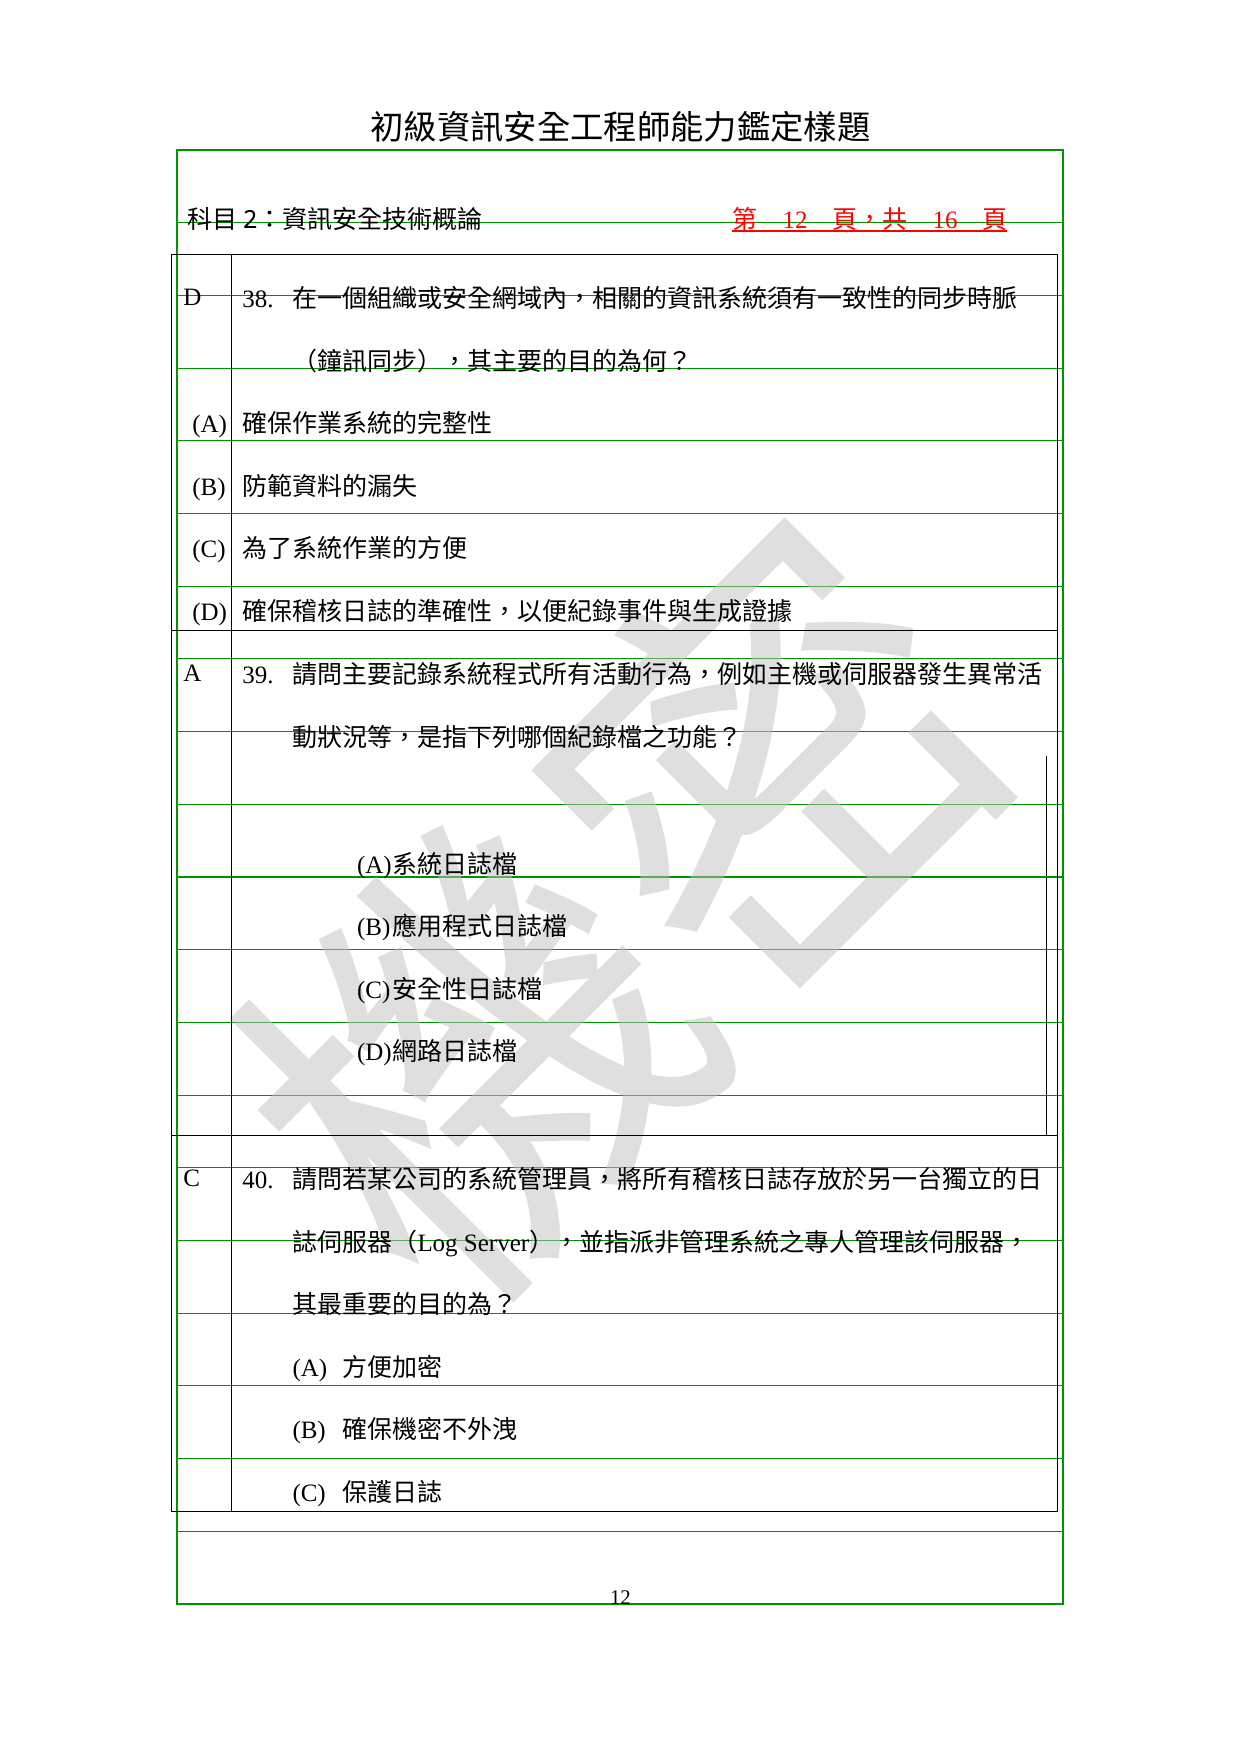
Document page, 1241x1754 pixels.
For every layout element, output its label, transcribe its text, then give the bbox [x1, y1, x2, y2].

table_cell 請問主要記錄系統程式所有活動行為，例如主機或伺服器發生異常活動狀況等，是指下列哪個紀錄檔之功能？ 系統日誌檔 應用程式日誌檔 安全性日誌檔 網路日誌檔 [232, 659, 641, 731]
table_cell 請問主要記錄系統程式所有活動行為，例如主機或伺服器發生異常活動狀況等，是指下列哪個紀錄檔之功能？ 系統日誌檔 應用程式日誌檔 安全性日誌檔 網路日誌檔 [914, 805, 1046, 876]
table_cell A [178, 659, 231, 731]
table_cell [178, 732, 231, 804]
table_cell 請問若某公司的系統管理員，將所有稽核日誌存放於另一台獨立的日誌伺服器（Log Server），並指派非管理系統之專人管理該伺服器，其最重要的目的為？ 方便加密 確保機密不外洩 保護日誌 降低資安事件發生時的處理時間 [232, 1168, 382, 1240]
table_cell 請問主要記錄系統程式所有活動行為，例如主機或伺服器發生異常活動狀況等，是指下列哪個紀錄檔之功能？ 系統日誌檔 應用程式日誌檔 安全性日誌檔 網路日誌檔 [232, 878, 413, 949]
table_cell 請問主要記錄系統程式所有活動行為，例如主機或伺服器發生異常活動狀況等，是指下列哪個紀錄檔之功能？ 系統日誌檔 應用程式日誌檔 安全性日誌檔 網路日誌檔 [232, 1023, 288, 1095]
table_cell [178, 1386, 231, 1458]
table_cell 請問主要記錄系統程式所有活動行為，例如主機或伺服器發生異常活動狀況等，是指下列哪個紀錄檔之功能？ 系統日誌檔 應用程式日誌檔 安全性日誌檔 網路日誌檔 [351, 950, 391, 1012]
table_cell 請問若某公司的系統管理員，將所有稽核日誌存放於另一台獨立的日誌伺服器（Log Server），並指派非管理系統之專人管理該伺服器，其最重要的目的為？ 方便加密 確保機密不外洩 保護日誌 降低資安事件發生時的處理時間 [232, 1136, 348, 1167]
table_cell 請問主要記錄系統程式所有活動行為，例如主機或伺服器發生異常活動狀況等，是指下列哪個紀錄檔之功能？ 系統日誌檔 應用程式日誌檔 安全性日誌檔 網路日誌檔 [716, 1023, 1046, 1095]
table_cell [178, 950, 231, 1022]
table_cell 在一個組織或安全網域內，相關的資訊系統須有一致性的同步時脈（鐘訊同步），其主要的目的為何？ 確保作業系統的完整性 防範資料的漏失 為了系統作業的方便 確保稽核日誌的準確性，以便紀錄事件與生成證據 [715, 587, 1057, 630]
table_cell 請問主要記錄系統程式所有活動行為，例如主機或伺服器發生異常活動狀況等，是指下列哪個紀錄檔之功能？ 系統日誌檔 應用程式日誌檔 安全性日誌檔 網路日誌檔 [513, 878, 865, 949]
table_cell 在一個組織或安全網域內，相關的資訊系統須有一致性的同步時脈（鐘訊同步），其主要的目的為何？ 確保作業系統的完整性 防範資料的漏失 為了系統作業的方便 確保稽核日誌的準確性，以便紀錄事件與生成證據 [232, 369, 1057, 440]
table_cell 請問主要記錄系統程式所有活動行為，例如主機或伺服器發生異常活動狀況等，是指下列哪個紀錄檔之功能？ 系統日誌檔 應用程式日誌檔 安全性日誌檔 網路日誌檔 [686, 732, 742, 789]
table_cell 請問主要記錄系統程式所有活動行為，例如主機或伺服器發生異常活動狀況等，是指下列哪個紀錄檔之功能？ 系統日誌檔 應用程式日誌檔 安全性日誌檔 網路日誌檔 [379, 878, 503, 949]
table_cell 請問主要記錄系統程式所有活動行為，例如主機或伺服器發生異常活動狀況等，是指下列哪個紀錄檔之功能？ 系統日誌檔 應用程式日誌檔 安全性日誌檔 網路日誌檔 [576, 732, 698, 804]
table_cell [178, 878, 231, 949]
table_cell 請問主要記錄系統程式所有活動行為，例如主機或伺服器發生異常活動狀況等，是指下列哪個紀錄檔之功能？ 系統日誌檔 應用程式日誌檔 安全性日誌檔 網路日誌檔 [504, 965, 587, 1020]
table_cell 請問主要記錄系統程式所有活動行為，例如主機或伺服器發生異常活動狀況等，是指下列哪個紀錄檔之功能？ 系統日誌檔 應用程式日誌檔 安全性日誌檔 網路日誌檔 [232, 805, 640, 876]
table_cell 請問若某公司的系統管理員，將所有稽核日誌存放於另一台獨立的日誌伺服器（Log Server），並指派非管理系統之專人管理該伺服器，其最重要的目的為？ 方便加密 確保機密不外洩 保護日誌 降低資安事件發生時的處理時間 [532, 1136, 615, 1167]
table_cell 在一個組織或安全網域內，相關的資訊系統須有一致性的同步時脈（鐘訊同步），其主要的目的為何？ 確保作業系統的完整性 防範資料的漏失 為了系統作業的方便 確保稽核日誌的準確性，以便紀錄事件與生成證據 [232, 255, 1057, 295]
table_cell 請問主要記錄系統程式所有活動行為，例如主機或伺服器發生異常活動狀況等，是指下列哪個紀錄檔之功能？ 系統日誌檔 應用程式日誌檔 安全性日誌檔 網路日誌檔 [954, 732, 1057, 804]
table_cell 請問若某公司的系統管理員，將所有稽核日誌存放於另一台獨立的日誌伺服器（Log Server），並指派非管理系統之專人管理該伺服器，其最重要的目的為？ 方便加密 確保機密不外洩 保護日誌 降低資安事件發生時的處理時間 [384, 1182, 449, 1240]
table_cell 在一個組織或安全網域內，相關的資訊系統須有一致性的同步時脈（鐘訊同步），其主要的目的為何？ 確保作業系統的完整性 防範資料的漏失 為了系統作業的方便 確保稽核日誌的準確性，以便紀錄事件與生成證據 [232, 587, 713, 630]
table_cell 請問主要記錄系統程式所有活動行為，例如主機或伺服器發生異常活動狀況等，是指下列哪個紀錄檔之功能？ 系統日誌檔 應用程式日誌檔 安全性日誌檔 網路日誌檔 [756, 732, 821, 796]
table_cell 請問主要記錄系統程式所有活動行為，例如主機或伺服器發生異常活動狀況等，是指下列哪個紀錄檔之功能？ 系統日誌檔 應用程式日誌檔 安全性日誌檔 網路日誌檔 [657, 805, 715, 876]
table_cell 在一個組織或安全網域內，相關的資訊系統須有一致性的同步時脈（鐘訊同步），其主要的目的為何？ 確保作業系統的完整性 防範資料的漏失 為了系統作業的方便 確保稽核日誌的準確性，以便紀錄事件與生成證據 [232, 514, 1057, 586]
table_cell D [178, 255, 231, 295]
table_cell D [178, 587, 231, 630]
table_cell 請問若某公司的系統管理員，將所有稽核日誌存放於另一台獨立的日誌伺服器（Log Server），並指派非管理系統之專人管理該伺服器，其最重要的目的為？ 方便加密 確保機密不外洩 保護日誌 降低資安事件發生時的處理時間 [387, 1136, 513, 1167]
table_cell [178, 1459, 231, 1511]
table_cell 請問主要記錄系統程式所有活動行為，例如主機或伺服器發生異常活動狀況等，是指下列哪個紀錄檔之功能？ 系統日誌檔 應用程式日誌檔 安全性日誌檔 網路日誌檔 [274, 1023, 409, 1095]
table_cell 請問若某公司的系統管理員，將所有稽核日誌存放於另一台獨立的日誌伺服器（Log Server），並指派非管理系統之專人管理該伺服器，其最重要的目的為？ 方便加密 確保機密不外洩 保護日誌 降低資安事件發生時的處理時間 [232, 1241, 1057, 1313]
table_cell [178, 805, 231, 876]
table_cell [178, 1241, 231, 1313]
table_cell D [188, 290, 197, 295]
table_cell 請問主要記錄系統程式所有活動行為，例如主機或伺服器發生異常活動狀況等，是指下列哪個紀錄檔之功能？ 系統日誌檔 應用程式日誌檔 安全性日誌檔 網路日誌檔 [501, 1096, 622, 1135]
table_cell 在一個組織或安全網域內，相關的資訊系統須有一致性的同步時脈（鐘訊同步），其主要的目的為何？ 確保作業系統的完整性 防範資料的漏失 為了系統作業的方便 確保稽核日誌的準確性，以便紀錄事件與生成證據 [232, 296, 1057, 368]
table_cell 請問主要記錄系統程式所有活動行為，例如主機或伺服器發生異常活動狀況等，是指下列哪個紀錄檔之功能？ 系統日誌檔 應用程式日誌檔 安全性日誌檔 網路日誌檔 [842, 805, 938, 853]
table_cell 請問主要記錄系統程式所有活動行為，例如主機或伺服器發生異常活動狀況等，是指下列哪個紀錄檔之功能？ 系統日誌檔 應用程式日誌檔 安全性日誌檔 網路日誌檔 [614, 659, 751, 731]
table_cell D [178, 514, 231, 586]
table_cell [178, 1023, 231, 1095]
table_cell 請問主要記錄系統程式所有活動行為，例如主機或伺服器發生異常活動狀況等，是指下列哪個紀錄檔之功能？ 系統日誌檔 應用程式日誌檔 安全性日誌檔 網路日誌檔 [458, 950, 508, 987]
table_cell D [172, 255, 176, 630]
table_cell 請問主要記錄系統程式所有活動行為，例如主機或伺服器發生異常活動狀況等，是指下列哪個紀錄檔之功能？ 系統日誌檔 應用程式日誌檔 安全性日誌檔 網路日誌檔 [773, 659, 1057, 731]
table_cell 請問若某公司的系統管理員，將所有稽核日誌存放於另一台獨立的日誌伺服器（Log Server），並指派非管理系統之專人管理該伺服器，其最重要的目的為？ 方便加密 確保機密不外洩 保護日誌 降低資安事件發生時的處理時間 [232, 1459, 1057, 1511]
table_cell 請問主要記錄系統程式所有活動行為，例如主機或伺服器發生異常活動狀況等，是指下列哪個紀錄檔之功能？ 系統日誌檔 應用程式日誌檔 安全性日誌檔 網路日誌檔 [403, 950, 501, 1022]
table_cell 請問主要記錄系統程式所有活動行為，例如主機或伺服器發生異常活動狀況等，是指下列哪個紀錄檔之功能？ 系統日誌檔 應用程式日誌檔 安全性日誌檔 網路日誌檔 [512, 1057, 619, 1095]
table_cell 請問主要記錄系統程式所有活動行為，例如主機或伺服器發生異常活動狀況等，是指下列哪個紀錄檔之功能？ 系統日誌檔 應用程式日誌檔 安全性日誌檔 網路日誌檔 [232, 732, 564, 804]
table_cell 請問主要記錄系統程式所有活動行為，例如主機或伺服器發生異常活動狀況等，是指下列哪個紀錄檔之功能？ 系統日誌檔 應用程式日誌檔 安全性日誌檔 網路日誌檔 [232, 631, 646, 658]
table_cell 請問若某公司的系統管理員，將所有稽核日誌存放於另一台獨立的日誌伺服器（Log Server），並指派非管理系統之專人管理該伺服器，其最重要的目的為？ 方便加密 確保機密不外洩 保護日誌 降低資安事件發生時的處理時間 [232, 1386, 1057, 1458]
table_cell 請問若某公司的系統管理員，將所有稽核日誌存放於另一台獨立的日誌伺服器（Log Server），並指派非管理系統之專人管理該伺服器，其最重要的目的為？ 方便加密 確保機密不外洩 保護日誌 降低資安事件發生時的處理時間 [419, 1168, 531, 1240]
table_cell D [178, 296, 231, 368]
table_cell [178, 1096, 231, 1135]
table_cell [172, 631, 176, 1135]
table_cell 請問主要記錄系統程式所有活動行為，例如主機或伺服器發生異常活動狀況等，是指下列哪個紀錄檔之功能？ 系統日誌檔 應用程式日誌檔 安全性日誌檔 網路日誌檔 [841, 878, 1046, 949]
table_cell 在一個組織或安全網域內，相關的資訊系統須有一致性的同步時脈（鐘訊同步），其主要的目的為何？ 確保作業系統的完整性 防範資料的漏失 為了系統作業的方便 確保稽核日誌的準確性，以便紀錄事件與生成證據 [232, 441, 1057, 513]
table_cell 請問主要記錄系統程式所有活動行為，例如主機或伺服器發生異常活動狀況等，是指下列哪個紀錄檔之功能？ 系統日誌檔 應用程式日誌檔 安全性日誌檔 網路日誌檔 [232, 1096, 330, 1135]
table_cell 請問主要記錄系統程式所有活動行為，例如主機或伺服器發生異常活動狀況等，是指下列哪個紀錄檔之功能？ 系統日誌檔 應用程式日誌檔 安全性日誌檔 網路日誌檔 [585, 950, 1046, 1022]
table_cell [178, 1136, 231, 1167]
table_cell [172, 1136, 176, 1511]
table_cell 請問主要記錄系統程式所有活動行為，例如主機或伺服器發生異常活動狀況等，是指下列哪個紀錄檔之功能？ 系統日誌檔 應用程式日誌檔 安全性日誌檔 網路日誌檔 [571, 1023, 624, 1065]
table_cell 請問主要記錄系統程式所有活動行為，例如主機或伺服器發生異常活動狀況等，是指下列哪個紀錄檔之功能？ 系統日誌檔 應用程式日誌檔 安全性日誌檔 網路日誌檔 [910, 631, 1057, 658]
table_cell 請問主要記錄系統程式所有活動行為，例如主機或伺服器發生異常活動狀況等，是指下列哪個紀錄檔之功能？ 系統日誌檔 應用程式日誌檔 安全性日誌檔 網路日誌檔 [726, 805, 864, 876]
table_cell 請問主要記錄系統程式所有活動行為，例如主機或伺服器發生異常活動狀況等，是指下列哪個紀錄檔之功能？ 系統日誌檔 應用程式日誌檔 安全性日誌檔 網路日誌檔 [644, 1096, 1046, 1135]
table_cell 請問若某公司的系統管理員，將所有稽核日誌存放於另一台獨立的日誌伺服器（Log Server），並指派非管理系統之專人管理該伺服器，其最重要的目的為？ 方便加密 確保機密不外洩 保護日誌 降低資安事件發生時的處理時間 [635, 1136, 1057, 1167]
table_cell 請問主要記錄系統程式所有活動行為，例如主機或伺服器發生異常活動狀況等，是指下列哪個紀錄檔之功能？ 系統日誌檔 應用程式日誌檔 安全性日誌檔 網路日誌檔 [347, 1096, 470, 1135]
table_cell D [178, 441, 231, 513]
table_cell [178, 631, 231, 658]
table_cell D [178, 369, 231, 440]
table_cell D [188, 296, 197, 304]
table_cell 請問若某公司的系統管理員，將所有稽核日誌存放於另一台獨立的日誌伺服器（Log Server），並指派非管理系統之專人管理該伺服器，其最重要的目的為？ 方便加密 確保機密不外洩 保護日誌 降低資安事件發生時的處理時間 [232, 1314, 1057, 1385]
table_cell 請問若某公司的系統管理員，將所有稽核日誌存放於另一台獨立的日誌伺服器（Log Server），並指派非管理系統之專人管理該伺服器，其最重要的目的為？ 方便加密 確保機密不外洩 保護日誌 降低資安事件發生時的處理時間 [554, 1168, 1057, 1240]
table_cell C [178, 1168, 231, 1240]
table_cell 請問主要記錄系統程式所有活動行為，例如主機或伺服器發生異常活動狀況等，是指下列哪個紀錄檔之功能？ 系統日誌檔 應用程式日誌檔 安全性日誌檔 網路日誌檔 [430, 1023, 526, 1095]
table_cell 請問主要記錄系統程式所有活動行為，例如主機或伺服器發生異常活動狀況等，是指下列哪個紀錄檔之功能？ 系統日誌檔 應用程式日誌檔 安全性日誌檔 網路日誌檔 [790, 732, 959, 804]
table_cell 請問主要記錄系統程式所有活動行為，例如主機或伺服器發生異常活動狀況等，是指下列哪個紀錄檔之功能？ 系統日誌檔 應用程式日誌檔 安全性日誌檔 網路日誌檔 [232, 950, 347, 1022]
table_cell 請問主要記錄系統程式所有活動行為，例如主機或伺服器發生異常活動狀況等，是指下列哪個紀錄檔之功能？ 系統日誌檔 應用程式日誌檔 安全性日誌檔 網路日誌檔 [687, 631, 751, 658]
table_cell 請問主要記錄系統程式所有活動行為，例如主機或伺服器發生異常活動狀況等，是指下列哪個紀錄檔之功能？ 系統日誌檔 應用程式日誌檔 安全性日誌檔 網路日誌檔 [781, 631, 904, 658]
table_cell 請問主要記錄系統程式所有活動行為，例如主機或伺服器發生異常活動狀況等，是指下列哪個紀錄檔之功能？ 系統日誌檔 應用程式日誌檔 安全性日誌檔 網路日誌檔 [648, 1023, 707, 1076]
table_cell [178, 1314, 231, 1385]
